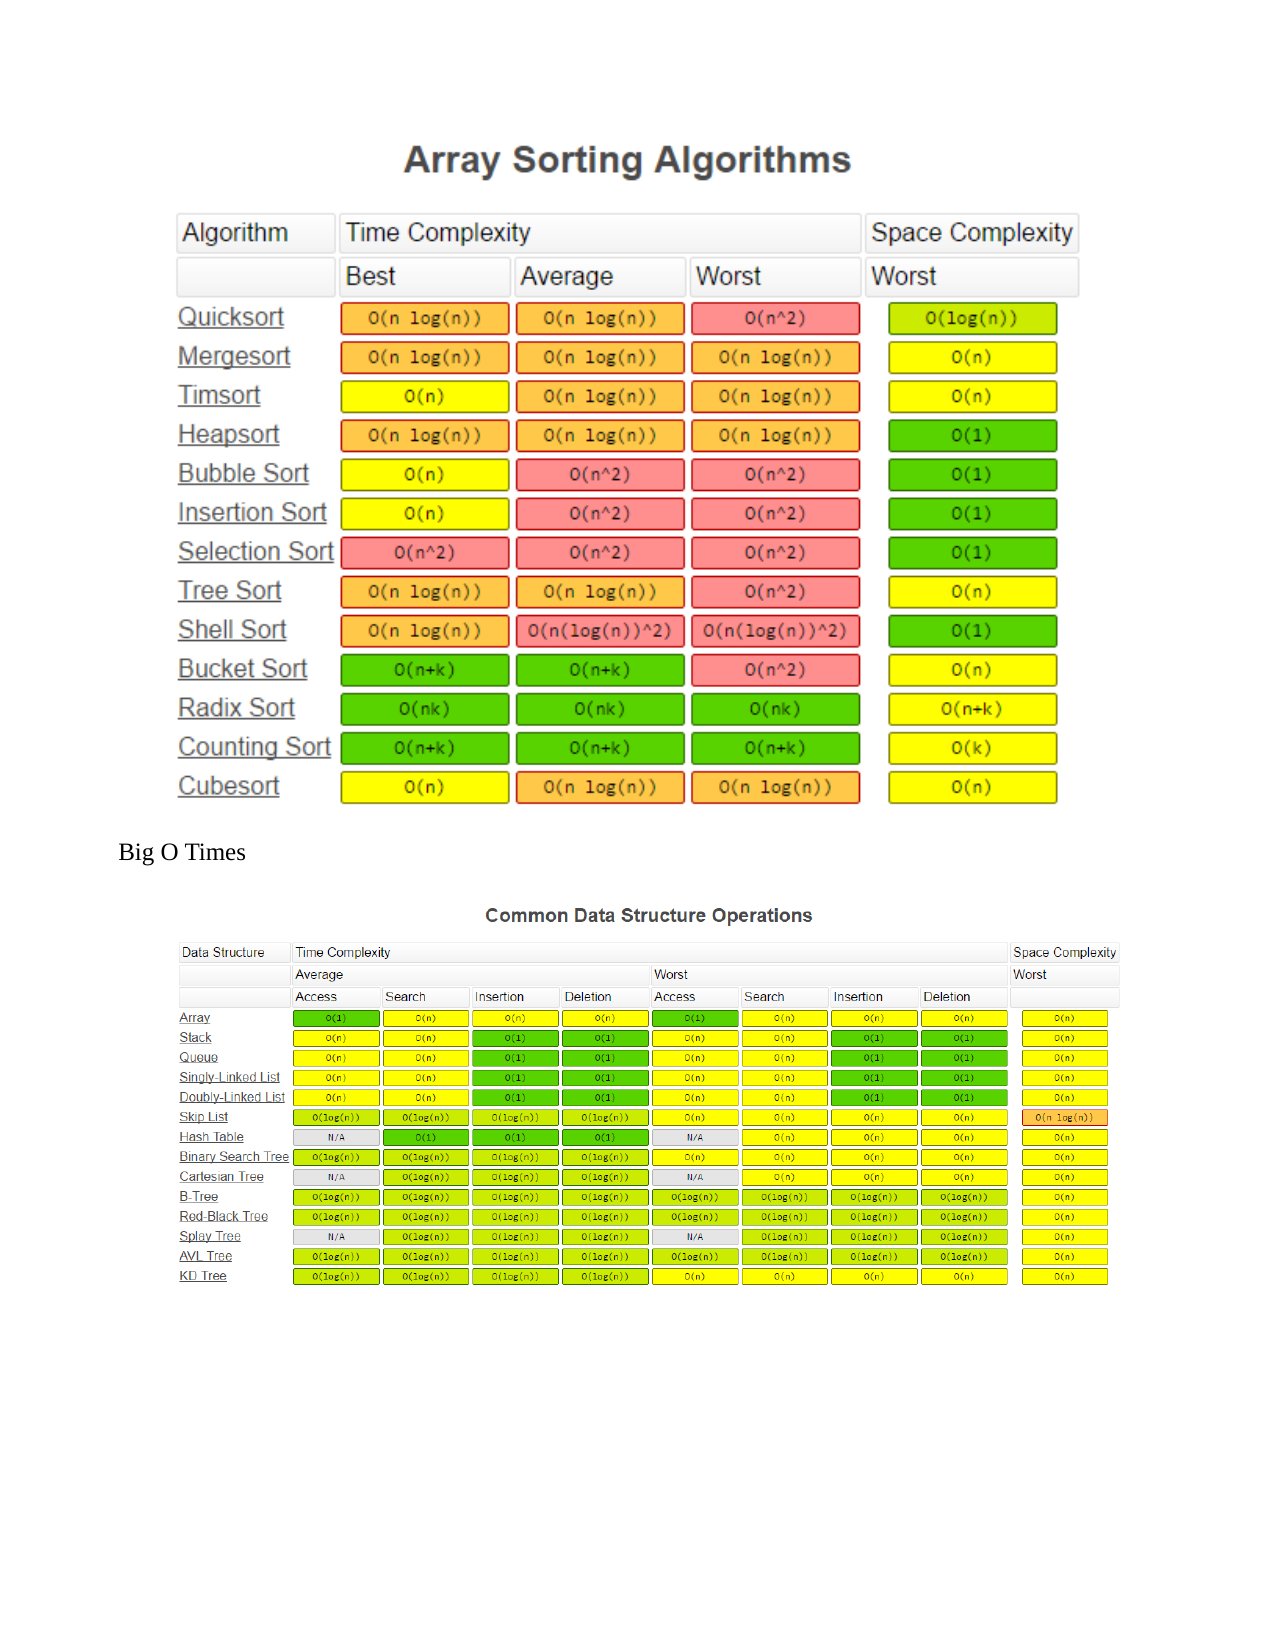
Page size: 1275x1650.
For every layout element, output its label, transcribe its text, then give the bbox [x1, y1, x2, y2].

picture [164, 118, 1111, 837]
picture [135, 896, 1128, 1299]
text Big O Times [118, 118, 1157, 866]
